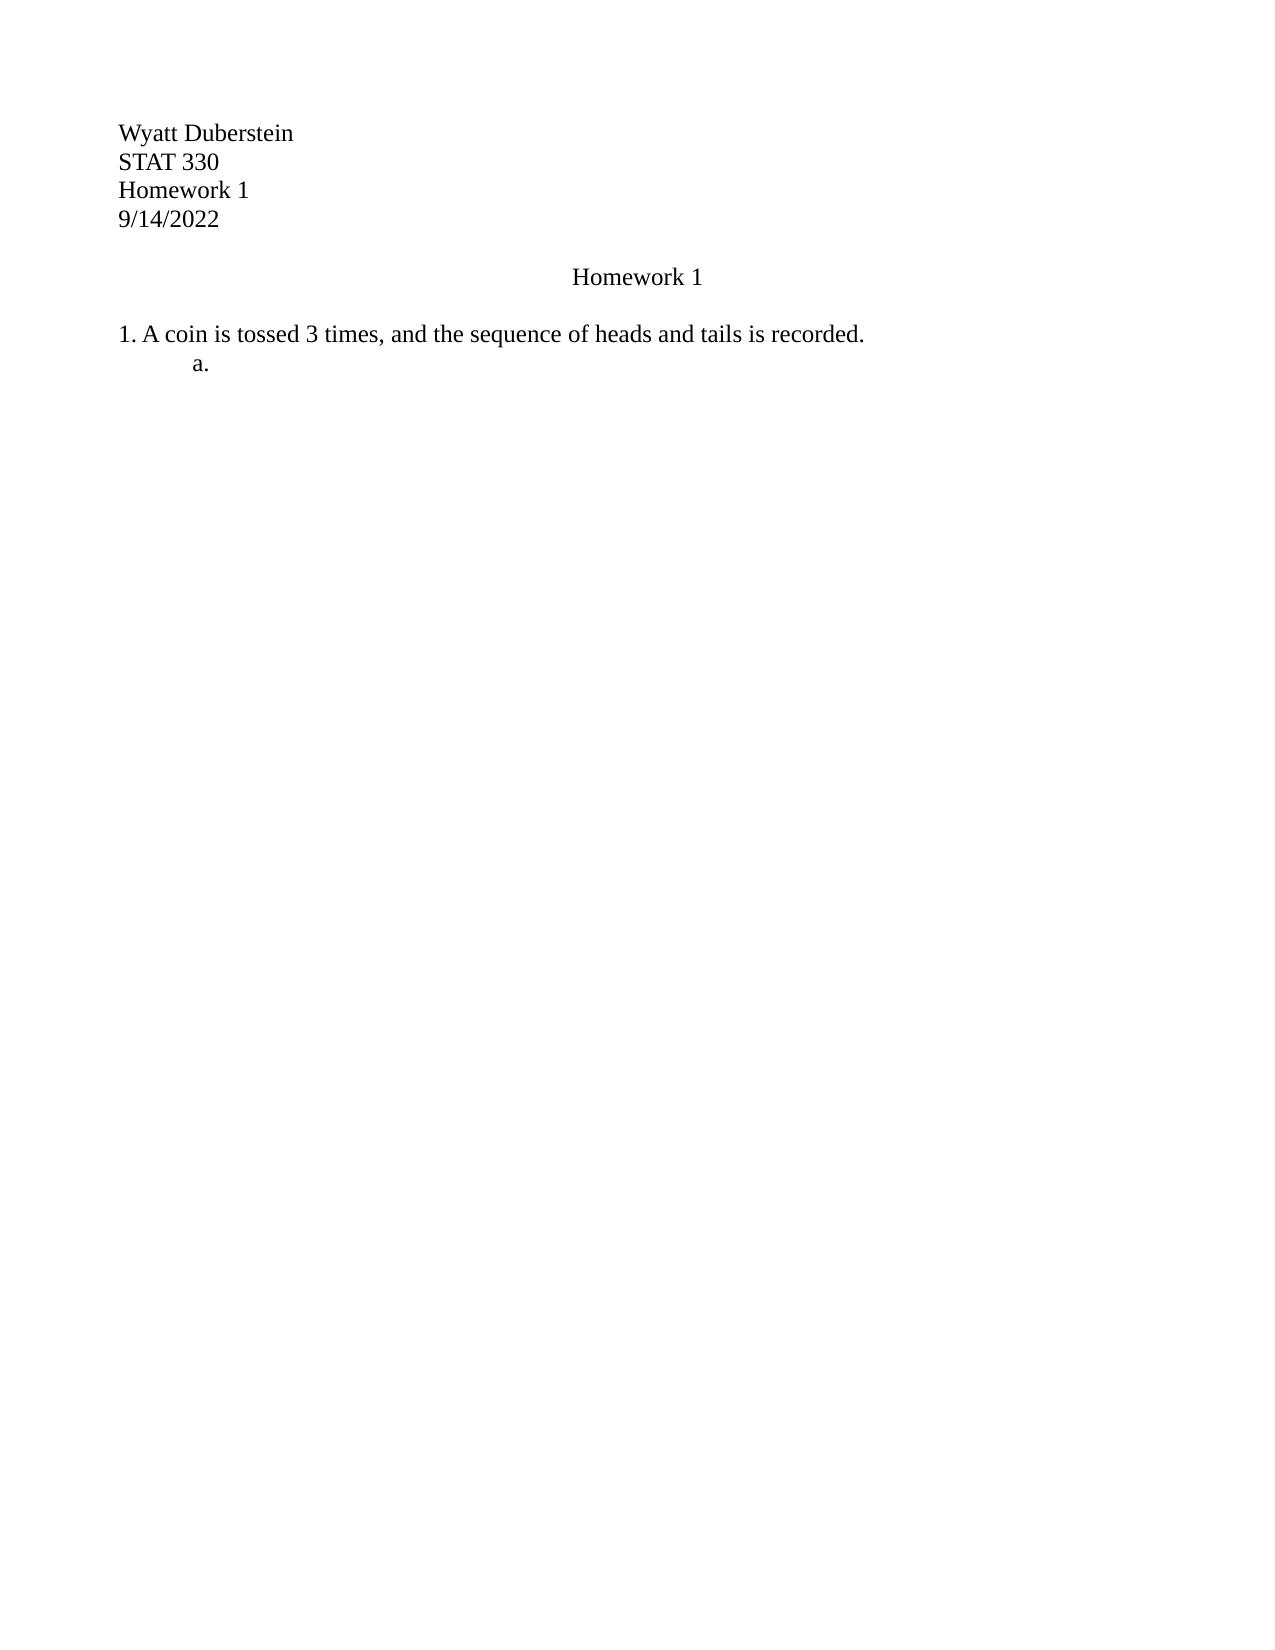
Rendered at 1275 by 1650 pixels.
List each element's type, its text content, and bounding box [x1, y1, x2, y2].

text Wyatt Duberstein [118, 118, 1157, 147]
text 1. A coin is tossed 3 times, and the sequence of heads and tails is recorded. [118, 319, 1157, 348]
text Homework 1 [118, 262, 1157, 291]
text Homework 1 [118, 176, 1157, 204]
text 9/14/2022 [118, 204, 1157, 233]
text a. [118, 348, 1157, 377]
text STAT 330 [118, 147, 1157, 176]
